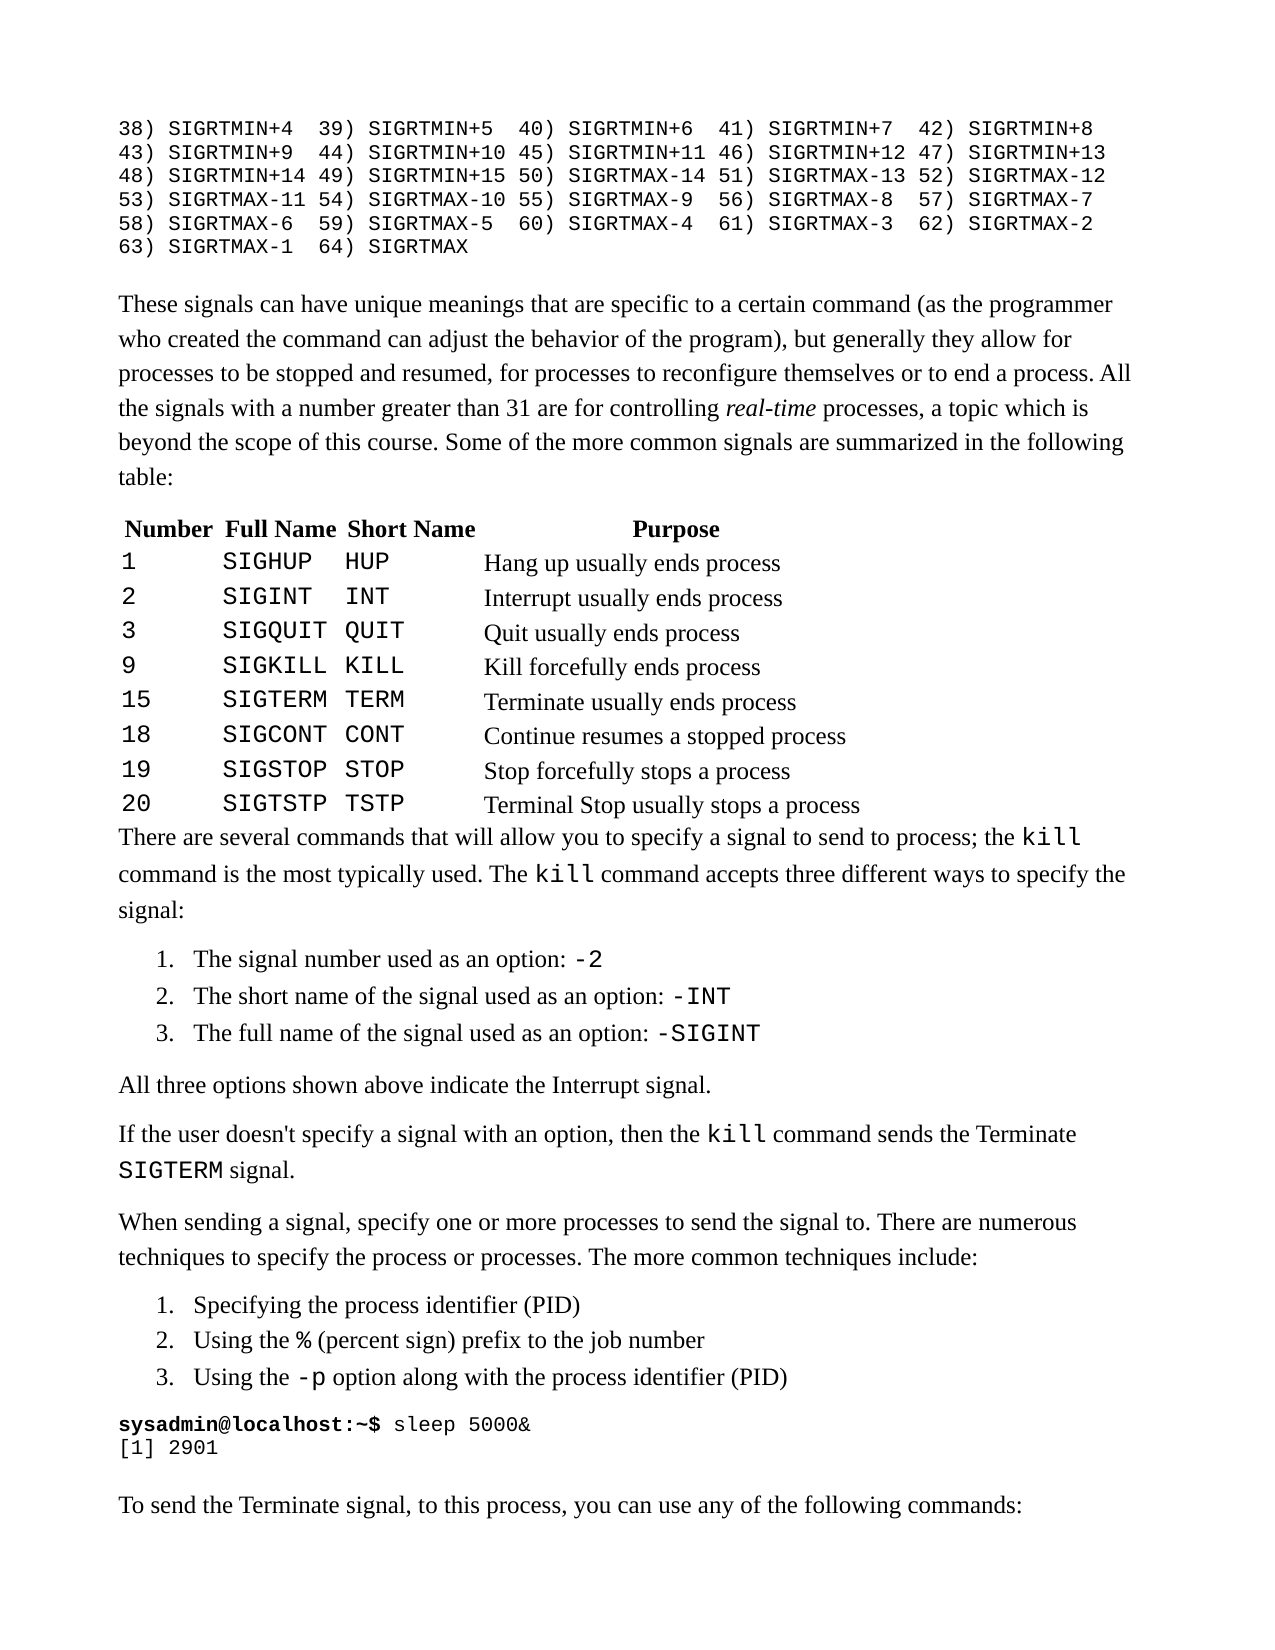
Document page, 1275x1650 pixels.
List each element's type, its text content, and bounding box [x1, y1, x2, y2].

table_cell STOP [342, 753, 481, 788]
text 58) SIGRTMAX-6 59) SIGRTMAX-5 60) SIGRTMAX-4 61) SIGRTMAX-3 62) SIGRTMAX-2 [118, 213, 1157, 236]
list Specifying the process identifier (PID) [156, 1291, 1157, 1319]
table_cell 20 [118, 788, 219, 822]
text 63) SIGRTMAX-1 64) SIGRTMAX [118, 236, 1157, 260]
table_header Number [118, 511, 219, 546]
table_cell 1 [118, 546, 219, 580]
table_cell Continue resumes a stopped process [481, 719, 871, 753]
list The signal number used as an option: -2 [156, 944, 1157, 975]
table_cell Hang up usually ends process [481, 546, 871, 580]
table_cell SIGTSTP [220, 788, 342, 822]
table_cell 18 [118, 719, 219, 753]
text To send the Terminate signal, to this process, you can use any of the following commands: [118, 1490, 1157, 1519]
text sysadmin@localhost:~$ sleep 5000& [118, 1414, 1157, 1437]
table_cell 3 [118, 615, 219, 649]
table_cell INT [342, 580, 481, 615]
table_cell Terminal Stop usually stops a process [481, 788, 871, 822]
table_cell SIGQUIT [220, 615, 342, 649]
text 38) SIGRTMIN+4 39) SIGRTMIN+5 40) SIGRTMIN+6 41) SIGRTMIN+7 42) SIGRTMIN+8 [118, 118, 1157, 142]
table_cell 9 [118, 649, 219, 684]
text All three options shown above indicate the Interrupt signal. [118, 1070, 1157, 1099]
table_cell CONT [342, 719, 481, 753]
table_cell 15 [118, 684, 219, 718]
table_cell SIGHUP [220, 546, 342, 580]
table_cell SIGCONT [220, 719, 342, 753]
list The short name of the signal used as an option: -INT [156, 981, 1157, 1012]
table_cell SIGTERM [220, 684, 342, 718]
text There are several commands that will allow you to specify a signal to send to process; the kill command is the most typically used. The kill command accepts three different ways to specify the signal: [118, 822, 1157, 924]
table_header Purpose [481, 511, 871, 546]
table_cell Stop forcefully stops a process [481, 753, 871, 788]
text 43) SIGRTMIN+9 44) SIGRTMIN+10 45) SIGRTMIN+11 46) SIGRTMIN+12 47) SIGRTMIN+13 [118, 142, 1157, 165]
table_cell HUP [342, 546, 481, 580]
table_cell 2 [118, 580, 219, 615]
table_cell QUIT [342, 615, 481, 649]
table_cell TSTP [342, 788, 481, 822]
text [1] 2901 [118, 1437, 1157, 1461]
text 53) SIGRTMAX-11 54) SIGRTMAX-10 55) SIGRTMAX-9 56) SIGRTMAX-8 57) SIGRTMAX-7 [118, 189, 1157, 213]
table_header Short Name [342, 511, 481, 546]
list Using the % (percent sign) prefix to the job number [156, 1325, 1157, 1356]
text When sending a signal, specify one or more processes to send the signal to. There are numerous techniques to specify the process or processes. The more common techniques include: [118, 1207, 1157, 1270]
table_header Full Name [220, 511, 342, 546]
text 48) SIGRTMIN+14 49) SIGRTMIN+15 50) SIGRTMAX-14 51) SIGRTMAX-13 52) SIGRTMAX-12 [118, 165, 1157, 189]
table_cell SIGINT [220, 580, 342, 615]
table_cell Quit usually ends process [481, 615, 871, 649]
text If the user doesn't specify a signal with an option, then the kill command sends the Terminate SIGTERM signal. [118, 1119, 1157, 1186]
table_cell TERM [342, 684, 481, 718]
table_cell Interrupt usually ends process [481, 580, 871, 615]
list Using the -p option along with the process identifier (PID) [156, 1362, 1157, 1393]
text These signals can have unique meanings that are specific to a certain command (as the programmer who created the command can adjust the behavior of the program), but generally they allow for processes to be stopped and resumed, for processes to reconfigure themselves or to end a process. All the signals with a number greater than 31 are for controlling real-time processes, a topic which is beyond the scope of this course. Some of the more common signals are summarized in the following table: [118, 289, 1157, 491]
table_cell 19 [118, 753, 219, 788]
table_cell Terminate usually ends process [481, 684, 871, 718]
table_cell Kill forcefully ends process [481, 649, 871, 684]
list The full name of the signal used as an option: -SIGINT [156, 1018, 1157, 1049]
table_cell SIGKILL [220, 649, 342, 684]
table_cell KILL [342, 649, 481, 684]
table_cell SIGSTOP [220, 753, 342, 788]
